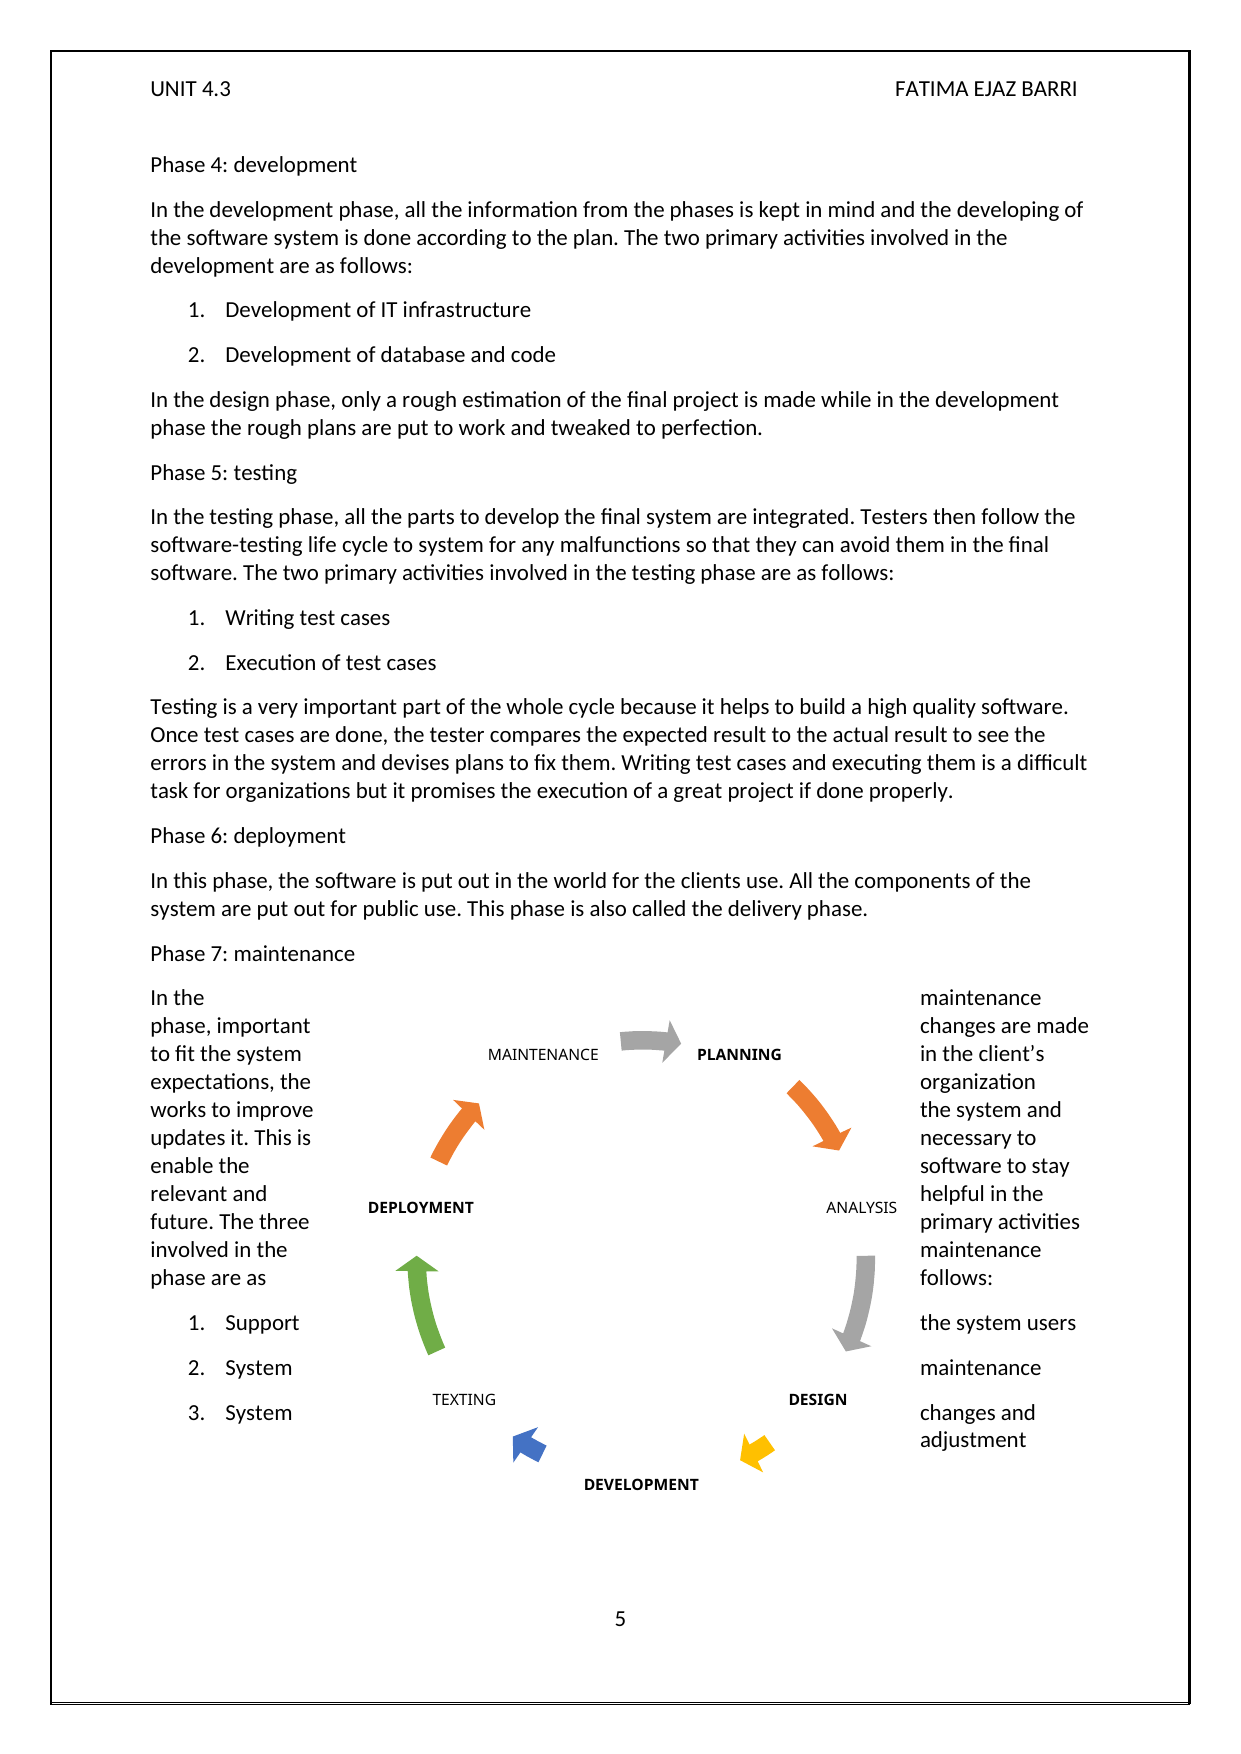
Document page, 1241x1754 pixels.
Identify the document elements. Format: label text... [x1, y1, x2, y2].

text In the maintenance phase, important changes are made to fit the system in the client’s expectations, the organization works to improve the system and updates it. This is necessary to enable the software to stay relevant and helpful in the future. The three primary activities involved in the maintenance phase are as follows: [150, 983, 1090, 1292]
text Phase 5: testing [150, 458, 1090, 486]
text Phase 7: maintenance [150, 939, 1090, 967]
list Support the system users [188, 1308, 420, 1336]
text Testing is a very important part of the whole cycle because it helps to build a high quality software. Once test cases are done, the tester compares the expected result to the actual result to see the errors in the system and devises plans to fix them. Writing test cases and executing them is a difficult task for organizations but it promises the execution of a great project if done properly. [150, 692, 1090, 804]
text In the testing phase, all the parts to develop the final system are integrated. Testers then follow the software-testing life cycle to system for any malfunctions so that they can avoid them in the final software. The two primary activities involved in the testing phase are as follows: [150, 502, 1090, 586]
list Development of IT infrastructure [188, 296, 1090, 324]
list Development of database and code [188, 340, 1090, 368]
list Execution of test cases [188, 648, 1090, 676]
text In this phase, the software is put out in the world for the clients use. All the components of the system are put out for public use. This phase is also called the delivery phase. [150, 866, 1090, 922]
list Writing test cases [188, 603, 1090, 631]
text Phase 6: deployment [150, 821, 1090, 849]
text Phase 4: development [150, 150, 1090, 178]
list Support the system users [863, 1308, 1090, 1336]
list Support the system users [432, 1308, 850, 1336]
list System changes and adjustment [188, 1398, 1090, 1454]
list System maintenance [188, 1353, 1090, 1381]
text In the design phase, only a rough estimation of the final project is made while in the development phase the rough plans are put to work and tweaked to perfection. [150, 385, 1090, 441]
text In the development phase, all the information from the phases is kept in mind and the developing of the software system is done according to the plan. The two primary activities involved in the development are as follows: [150, 195, 1090, 279]
